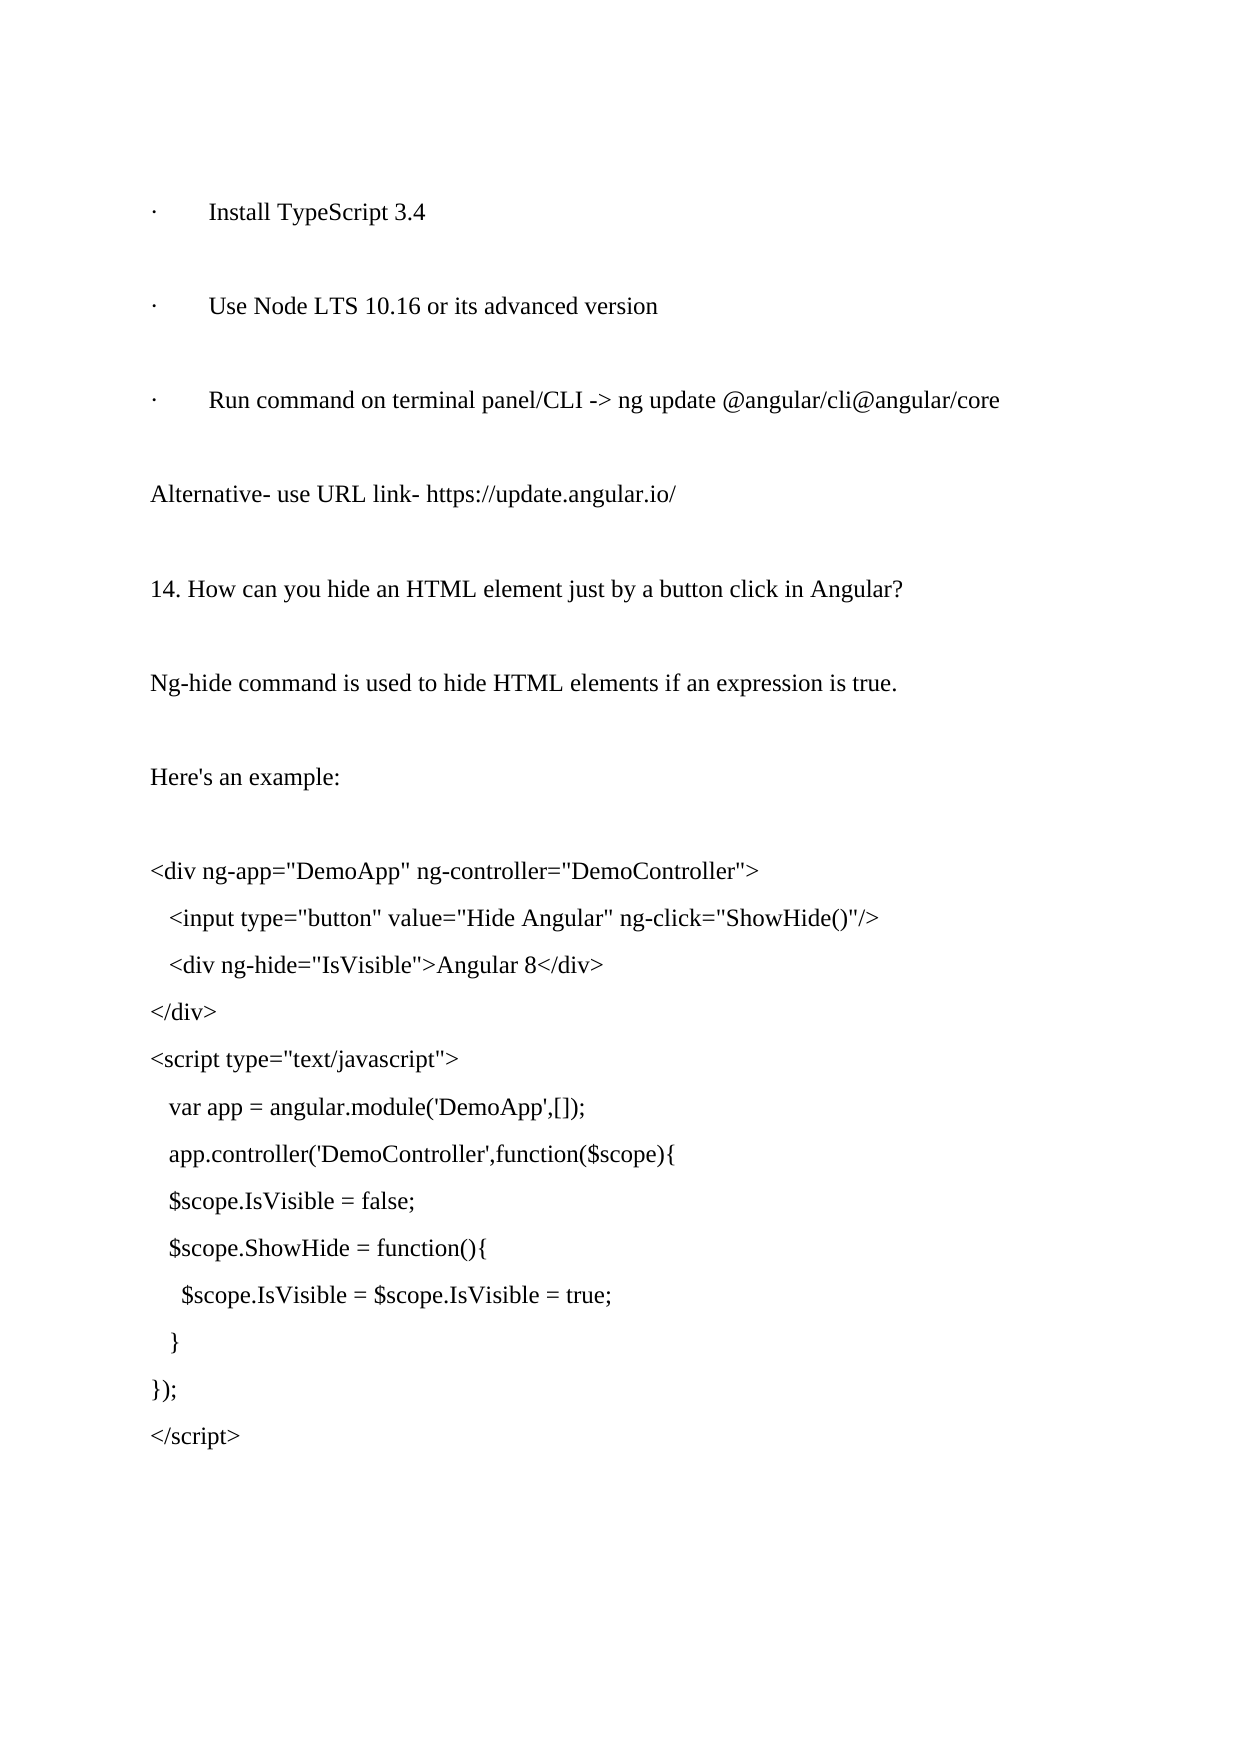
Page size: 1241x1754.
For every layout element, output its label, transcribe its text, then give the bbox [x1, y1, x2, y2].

text · Run command on terminal panel/CLI -> ng update @angular/cli@angular/core [150, 385, 1090, 414]
text $scope.ShowHide = function(){ [150, 1233, 1090, 1262]
text } [150, 1327, 1090, 1356]
text var app = angular.module('DemoApp',[]); [150, 1092, 1090, 1120]
text <input type="button" value="Hide Angular" ng-click="ShowHide()"/> [150, 903, 1090, 932]
text <script type="text/javascript"> [150, 1044, 1090, 1073]
text 14. How can you hide an HTML element just by a button click in Angular? [150, 574, 1090, 602]
text app.controller('DemoController',function($scope){ [150, 1139, 1090, 1167]
text $scope.IsVisible = false; [150, 1186, 1090, 1214]
text $scope.IsVisible = $scope.IsVisible = true; [150, 1280, 1090, 1309]
text Ng-hide command is used to hide HTML elements if an expression is true. [150, 668, 1090, 697]
text <div ng-hide="IsVisible">Angular 8</div> [150, 950, 1090, 979]
text <div ng-app="DemoApp" ng-controller="DemoController"> [150, 856, 1090, 885]
text · Install TypeScript 3.4 [150, 197, 1090, 226]
text </div> [150, 997, 1090, 1026]
text }); [150, 1374, 1090, 1403]
text · Use Node LTS 10.16 or its advanced version [150, 291, 1090, 320]
text Alternative- use URL link- https://update.angular.io/ [150, 479, 1090, 508]
text </script> [150, 1421, 1090, 1450]
text Here's an example: [150, 762, 1090, 791]
